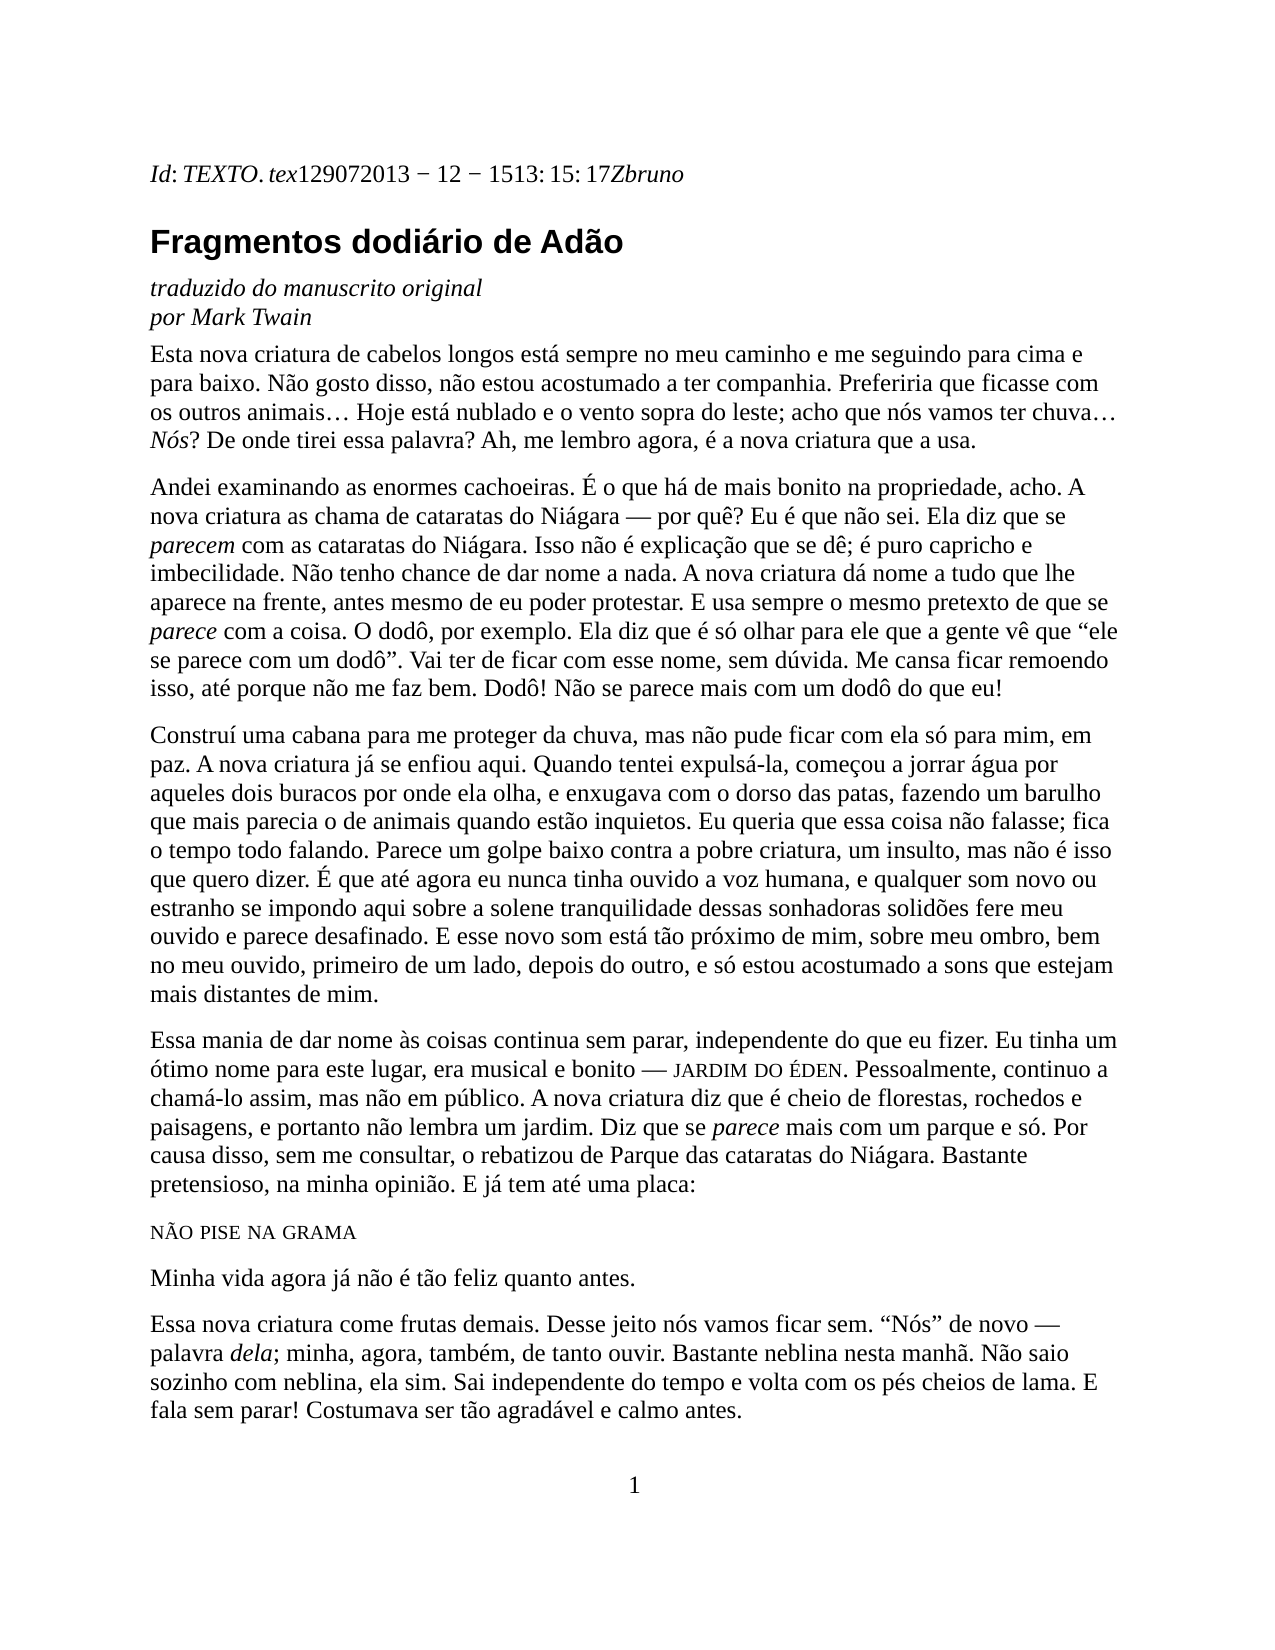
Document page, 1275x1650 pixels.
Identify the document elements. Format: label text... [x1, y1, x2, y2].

text Minha vida agora já não é tão feliz quanto antes. [150, 1263, 1125, 1291]
subtitle Fragmentos dodiário de Adão [150, 222, 1125, 260]
text Id: TEXTO. tex129072013 − 12 − 1513: 15: 17Zbruno [150, 159, 1125, 188]
text traduzido do manuscrito original por Mark Twain [150, 273, 1125, 330]
text Construí uma cabana para me proteger da chuva, mas não pude ficar com ela só para mim, em paz. A nova criatura já se enfiou aqui. Quando tentei expulsá-la, começou a jorrar água por aqueles dois buracos por onde ela olha, e enxugava com o dorso das patas, fazendo um barulho que mais parecia o de animais quando estão inquietos. Eu queria que essa coisa não falasse; fica o tempo todo falando. Parece um golpe baixo contra a pobre criatura, um insulto, mas não é isso que quero dizer. É que até agora eu nunca tinha ouvido a voz humana, e qualquer som novo ou estranho se impondo aqui sobre a solene tranquilidade dessas sonhadoras solidões fere meu ouvido e parece desafinado. E esse novo som está tão próximo de mim, sobre meu ombro, bem no meu ouvido, primeiro de um lado, depois do outro, e só estou acostumado a sons que estejam mais distantes de mim. [150, 720, 1125, 1008]
text Andei examinando as enormes cachoeiras. É o que há de mais bonito na propriedade, acho. A nova criatura as chama de cataratas do Niágara — por quê? Eu é que não sei. Ela diz que se parecem com as cataratas do Niágara. Isso não é explicação que se dê; é puro capricho e imbecilidade. Não tenho chance de dar nome a nada. A nova criatura dá nome a tudo que lhe aparece na frente, antes mesmo de eu poder protestar. E usa sempre o mesmo pretexto de que se parece com a coisa. O dodô, por exemplo. Ela diz que é só olhar para ele que a gente vê que “ele se parece com um dodô”. Vai ter de ficar com esse nome, sem dúvida. Me cansa ficar remoendo isso, até porque não me faz bem. Dodô! Não se parece mais com um dodô do que eu! [150, 472, 1125, 702]
text Essa mania de dar nome às coisas continua sem parar, independente do que eu fizer. Eu tinha um ótimo nome para este lugar, era musical e bonito — jardim do éden. Pessoalmente, continuo a chamá-lo assim, mas não em público. A nova criatura diz que é cheio de florestas, rochedos e paisagens, e portanto não lembra um jardim. Diz que se parece mais com um parque e só. Por causa disso, sem me consultar, o rebatizou de Parque das cataratas do Niágara. Bastante pretensioso, na minha opinião. E já tem até uma placa: [150, 1026, 1125, 1198]
text Essa nova criatura come frutas demais. Desse jeito nós vamos ficar sem. “Nós” de novo — palavra dela; minha, agora, também, de tanto ouvir. Bastante neblina nesta manhã. Não saio sozinho com neblina, ela sim. Sai independente do tempo e volta com os pés cheios de lama. E fala sem parar! Costumava ser tão agradável e calmo antes. [150, 1309, 1125, 1424]
text não pise na grama [150, 1216, 1125, 1245]
text Esta nova criatura de cabelos longos está sempre no meu caminho e me seguindo para cima e para baixo. Não gosto disso, não estou acostumado a ter companhia. Preferiria que ficasse com os outros animais… Hoje está nublado e o vento sopra do leste; acho que nós vamos ter chuva… Nós? De onde tirei essa palavra? Ah, me lembro agora, é a nova criatura que a usa. [150, 339, 1125, 454]
